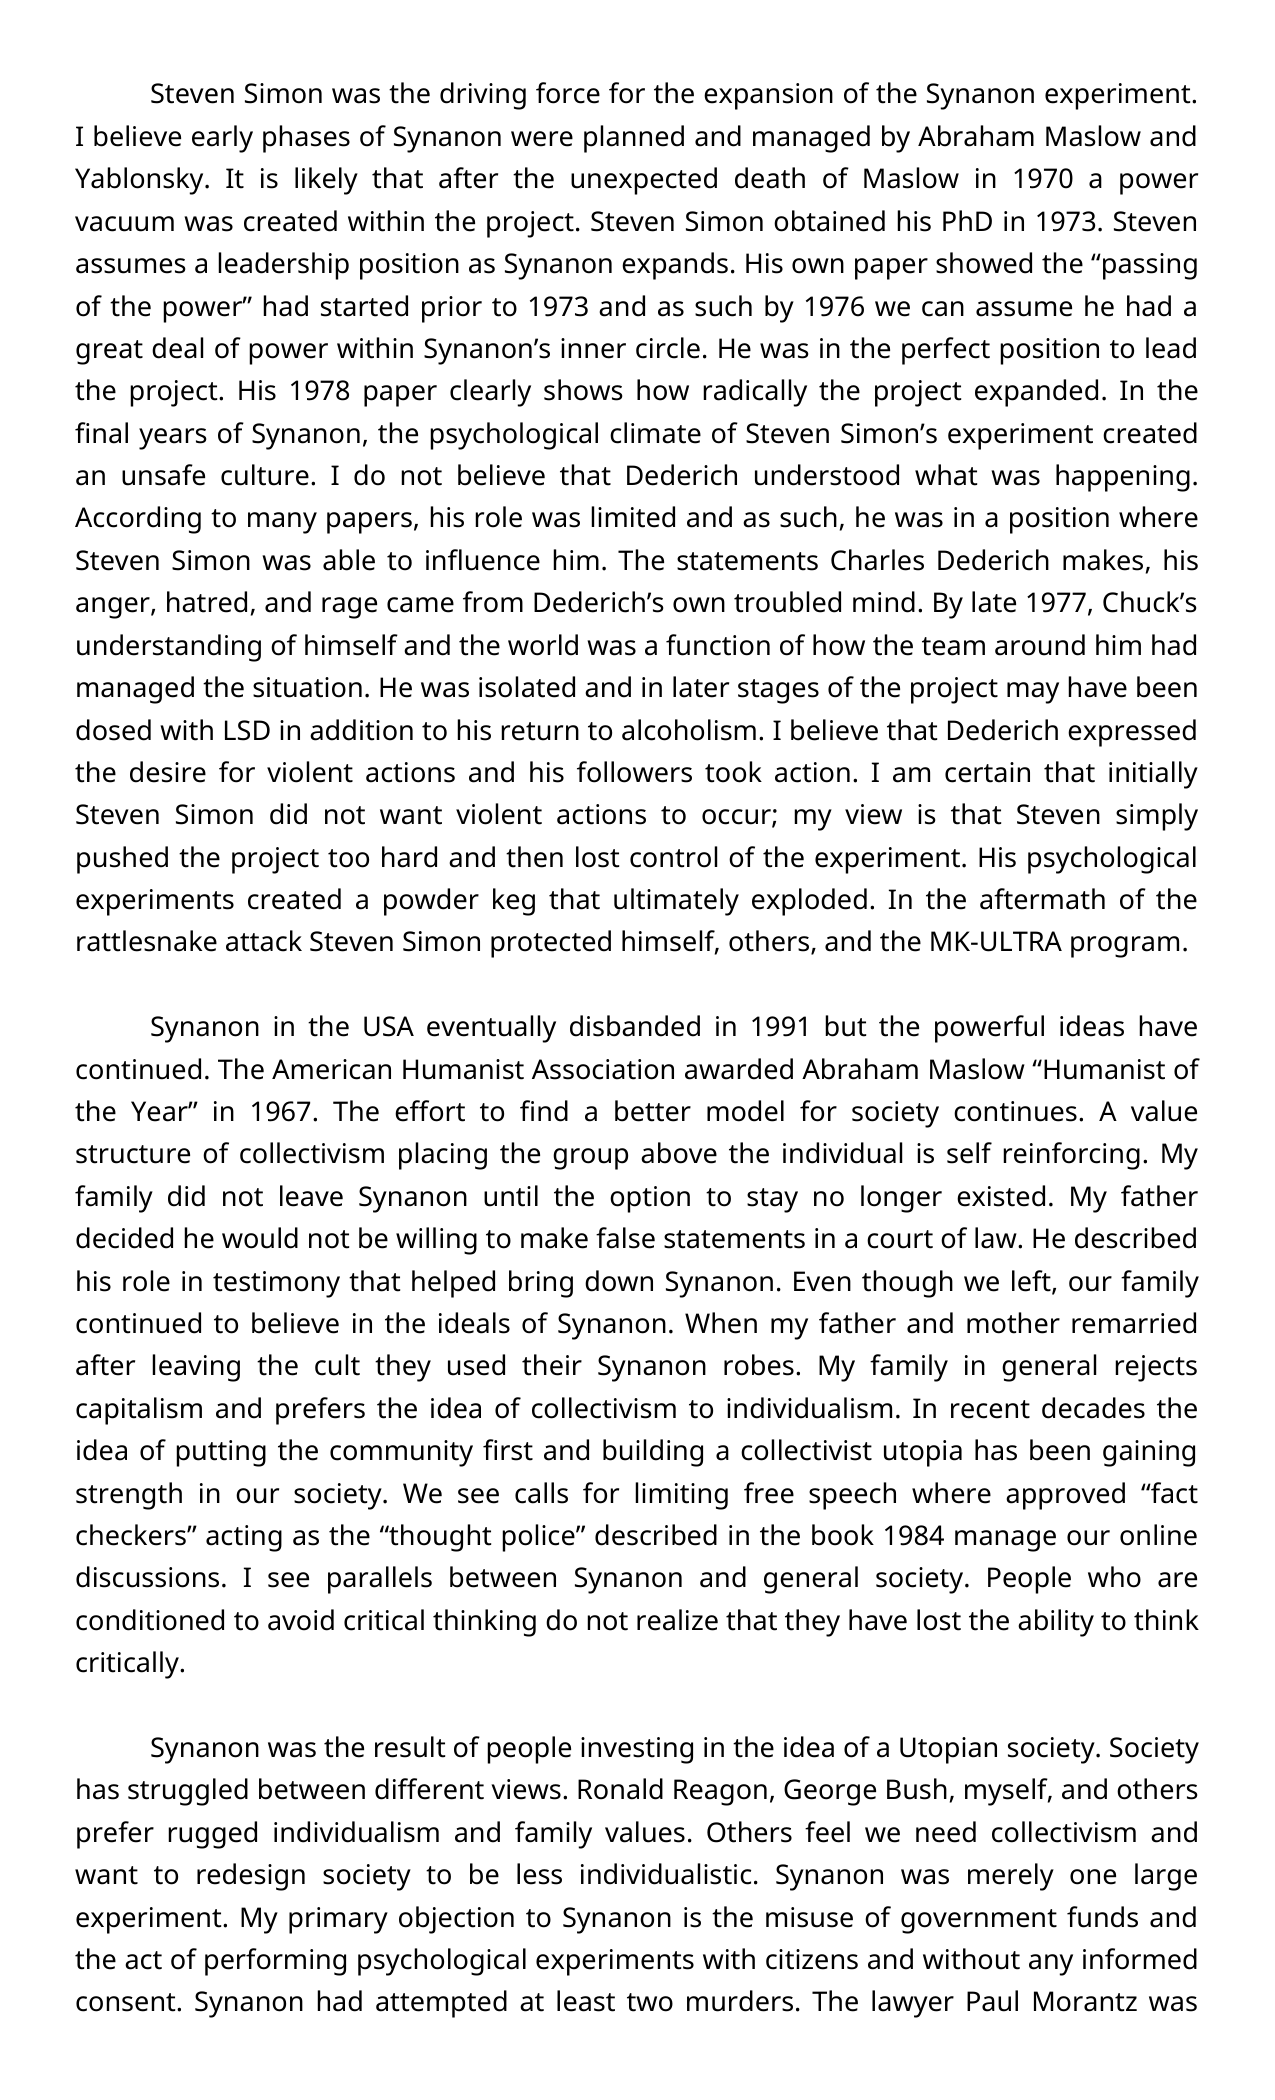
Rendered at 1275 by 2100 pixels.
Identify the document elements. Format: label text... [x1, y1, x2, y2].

text Synanon was the result of people investing in the idea of a Utopian society. Society has struggled between different views. Ronald Reagon, George Bush, myself, and others prefer rugged individualism and family values. Others feel we need collectivism and want to redesign society to be less individualistic. Synanon was merely one large experiment. My primary objection to Synanon is the misuse of government funds and the act of performing psychological experiments with citizens and without any informed consent. Synanon had attempted at least two murders. The lawyer Paul Morantz was [75, 1728, 1200, 2020]
text Synanon in the USA eventually disbanded in 1991 but the powerful ideas have continued. The American Humanist Association awarded Abraham Maslow “Humanist of the Year” in 1967. The effort to find a better model for society continues. A value structure of collectivism placing the group above the individual is self reinforcing. My family did not leave Synanon until the option to stay no longer existed. My father decided he would not be willing to make false statements in a court of law. He described his role in testimony that helped bring down Synanon. Even though we left, our family continued to believe in the ideals of Synanon. When my father and mother remarried after leaving the cult they used their Synanon robes. My family in general rejects capitalism and prefers the idea of collectivism to individualism. In recent decades the idea of putting the community first and building a collectivist utopia has been gaining strength in our society. We see calls for limiting free speech where approved “fact checkers” acting as the “thought police” described in the book 1984 manage our online discussions. I see parallels between Synanon and general society. People who are conditioned to avoid critical thinking do not realize that they have lost the ability to think critically. [75, 1008, 1200, 1681]
text Steven Simon was the driving force for the expansion of the Synanon experiment. I believe early phases of Synanon were planned and managed by Abraham Maslow and Yablonsky. It is likely that after the unexpected death of Maslow in 1970 a power vacuum was created within the project. Steven Simon obtained his PhD in 1973. Steven assumes a leadership position as Synanon expands. His own paper showed the “passing of the power” had started prior to 1973 and as such by 1976 we can assume he had a great deal of power within Synanon’s inner circle. He was in the perfect position to lead the project. His 1978 paper clearly shows how radically the project expanded. In the final years of Synanon, the psychological climate of Steven Simon’s experiment created an unsafe culture. I do not believe that Dederich understood what was happening. According to many papers, his role was limited and as such, he was in a position where Steven Simon was able to influence him. The statements Charles Dederich makes, his anger, hatred, and rage came from Dederich’s own troubled mind. By late 1977, Chuck’s understanding of himself and the world was a function of how the team around him had managed the situation. He was isolated and in later stages of the project may have been dosed with LSD in addition to his return to alcoholism. I believe that Dederich expressed the desire for violent actions and his followers took action. I am certain that initially Steven Simon did not want violent actions to occur; my view is that Steven simply pushed the project too hard and then lost control of the experiment. His psychological experiments created a powder keg that ultimately exploded. In the aftermath of the rattlesnake attack Steven Simon protected himself, others, and the MK-ULTRA program. [75, 75, 1200, 960]
